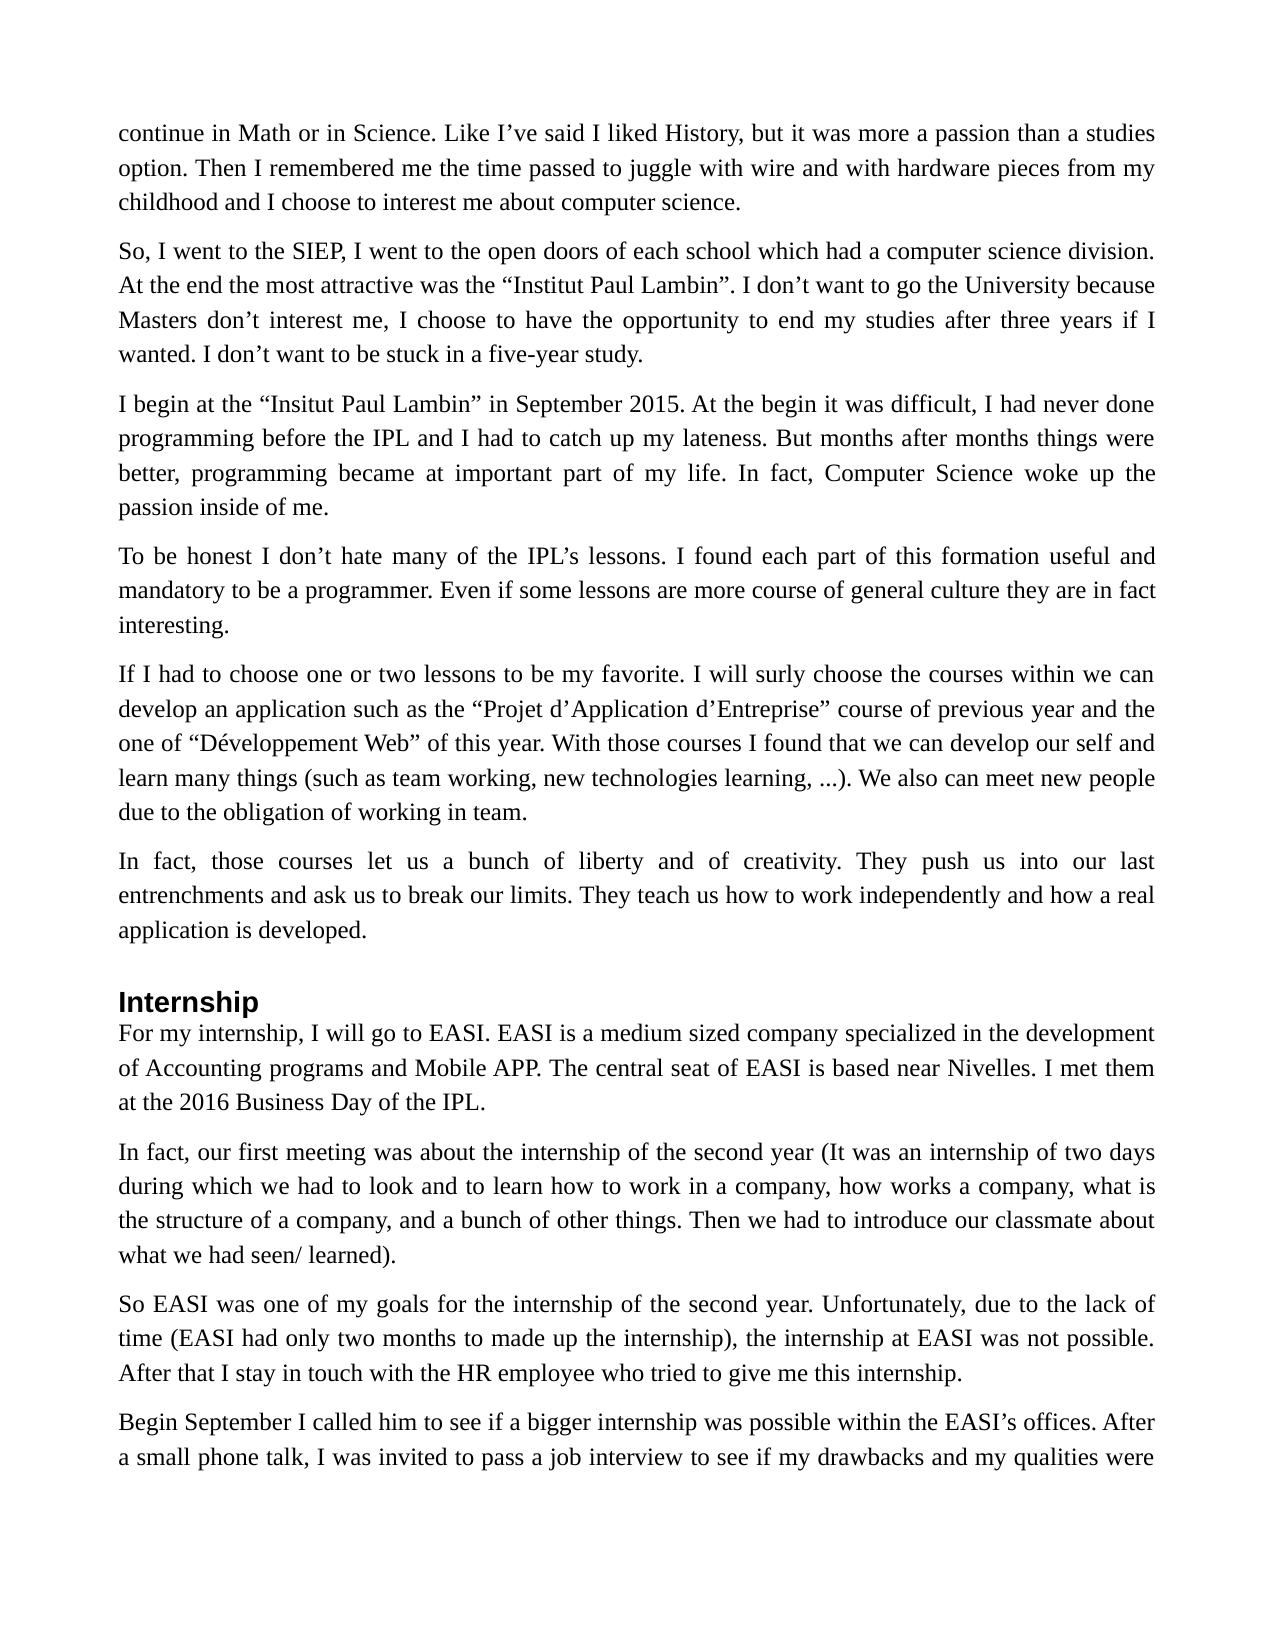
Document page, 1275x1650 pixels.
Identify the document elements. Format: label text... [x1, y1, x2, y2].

text I begin at the “Insitut Paul Lambin” in September 2015. At the begin it was difficult, I had never done programming before the IPL and I had to catch up my lateness. But months after months things were better, programming became at important part of my life. In fact, Computer Science woke up the passion inside of me. [118, 389, 1157, 521]
text Begin September I called him to see if a bigger internship was possible within the EASI’s offices. After a small phone talk, I was invited to pass a job interview to see if my drawbacks and my qualities were [118, 1407, 1157, 1470]
text So, I went to the SIEP, I went to the open doors of each school which had a computer science division. At the end the most attractive was the “Institut Paul Lambin”. I don’t want to go the University because Masters don’t interest me, I choose to have the opportunity to end my studies after three years if I wanted. I don’t want to be stuck in a five-year study. [118, 236, 1157, 368]
text continue in Math or in Science. Like I’ve said I liked History, but it was more a passion than a studies option. Then I remembered me the time passed to juggle with wire and with hardware pieces from my childhood and I choose to interest me about computer science. [118, 118, 1157, 216]
text If I had to choose one or two lessons to be my favorite. I will surly choose the courses within we can develop an application such as the “Projet d’Application d’Entreprise” course of previous year and the one of “Développement Web” of this year. With those courses I found that we can develop our self and learn many things (such as team working, new technologies learning, ...). We also can meet new people due to the obligation of working in team. [118, 659, 1157, 826]
text In fact, those courses let us a bunch of liberty and of creativity. They push us into our last entrenchments and ask us to break our limits. They teach us how to work independently and how a real application is developed. [118, 846, 1157, 944]
subtitle Internship [118, 985, 1157, 1018]
text To be honest I don’t hate many of the IPL’s lessons. I found each part of this formation useful and mandatory to be a programmer. Even if some lessons are more course of general culture they are in fact interesting. [118, 541, 1157, 639]
text For my internship, I will go to EASI. EASI is a medium sized company specialized in the development of Accounting programs and Mobile APP. The central seat of EASI is based near Nivelles. I met them at the 2016 Business Day of the IPL. [118, 1018, 1157, 1116]
text In fact, our first meeting was about the internship of the second year (It was an internship of two days during which we had to look and to learn how to work in a company, how works a company, what is the structure of a company, and a bunch of other things. Then we had to introduce our classmate about what we had seen/ learned). [118, 1137, 1157, 1269]
text So EASI was one of my goals for the internship of the second year. Unfortunately, due to the lack of time (EASI had only two months to made up the internship), the internship at EASI was not possible. After that I stay in touch with the HR employee who tried to give me this internship. [118, 1289, 1157, 1387]
